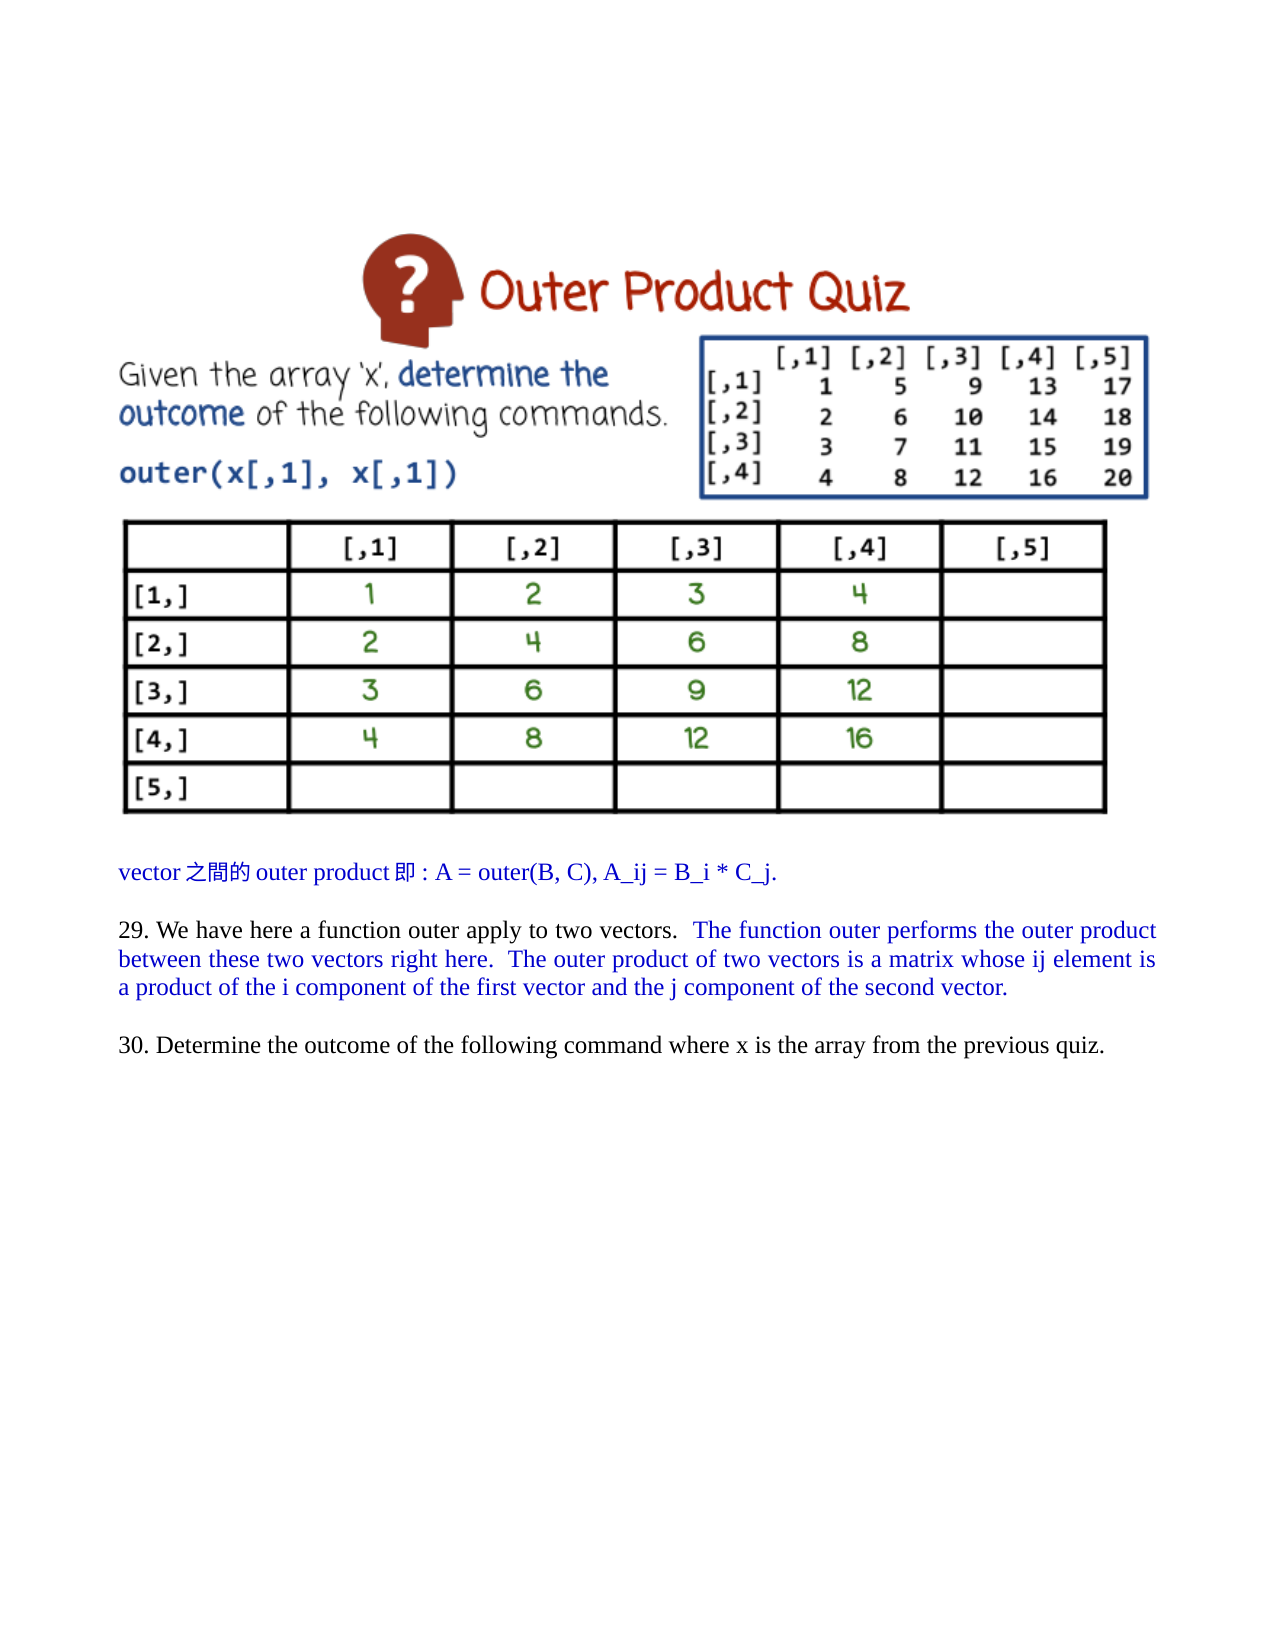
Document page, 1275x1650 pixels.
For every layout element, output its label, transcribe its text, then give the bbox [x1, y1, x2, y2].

picture [118, 233, 1157, 826]
text vector之間的outer product即 : A = outer(B, C), A_ij = B_i * C_j. [118, 854, 1157, 886]
text 30. Determine the outcome of the following command where x is the array from the previous quiz. [118, 1030, 1157, 1059]
text 29. We have here a function outer apply to two vectors. The function outer performs the outer product between these two vectors right here. The outer product of two vectors is a matrix whose ij element is a product of the i component of the first vector and the j component of the second vector. [118, 915, 1157, 1001]
